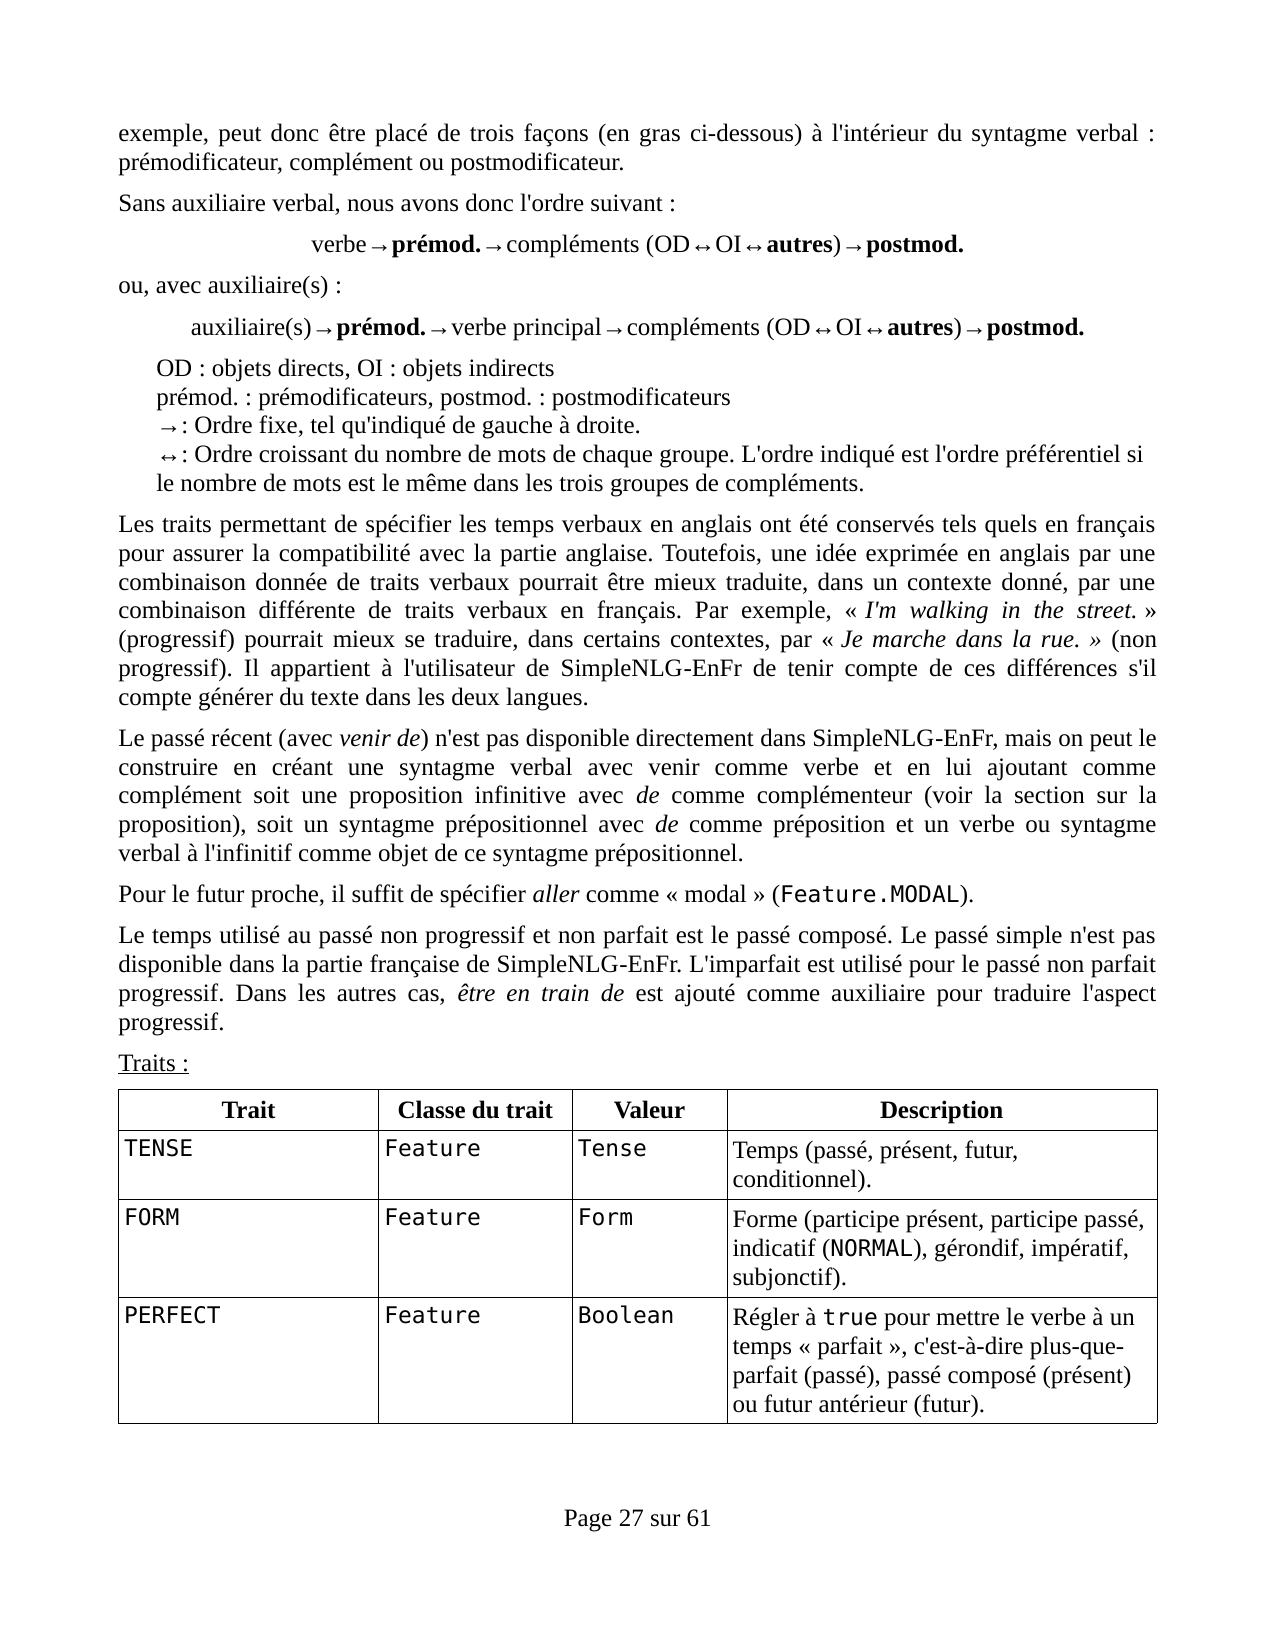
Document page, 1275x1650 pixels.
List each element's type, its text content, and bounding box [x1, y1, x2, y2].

table_header Description [728, 1090, 1157, 1130]
table_cell Régler à true pour mettre le verbe à un temps « parfait », c'est-à-dire plus-que-parfait (passé), passé composé (présent) ou futur antérieur (futur). [728, 1298, 1157, 1423]
table_header Classe du trait [379, 1090, 572, 1130]
table_cell Feature [379, 1200, 572, 1297]
text →: Ordre fixe, tel qu'indiqué de gauche à droite. [156, 411, 1157, 439]
table_cell Tense [573, 1131, 727, 1199]
table_cell Boolean [573, 1298, 727, 1423]
text OD : objets directs, OI : objets indirects [156, 353, 1157, 382]
text Traits : [118, 1048, 1157, 1077]
table_cell TENSE [119, 1131, 378, 1199]
text verbe→prémod.→compléments (OD↔OI↔autres)→postmod. [118, 229, 1157, 258]
text Sans auxiliaire verbal, nous avons donc l'ordre suivant : [118, 188, 1157, 217]
text Le temps utilisé au passé non progressif et non parfait est le passé composé. Le passé simple n'est pas disponible dans la partie française de SimpleNLG‑EnFr. L'imparfait est utilisé pour le passé non parfait progressif. Dans les autres cas, être en train de est ajouté comme auxiliaire pour traduire l'aspect progressif. [118, 921, 1157, 1036]
text ↔: Ordre croissant du nombre de mots de chaque groupe. L'ordre indiqué est l'ordre préférentiel si le nombre de mots est le même dans les trois groupes de compléments. [156, 439, 1157, 497]
text exemple, peut donc être placé de trois façons (en gras ci-dessous) à l'intérieur du syntagme verbal : prémodificateur, complément ou postmodificateur. [118, 118, 1157, 176]
table_cell PERFECT [119, 1298, 378, 1423]
table_cell Feature [379, 1131, 572, 1199]
table_cell Forme (participe présent, participe passé, indicatif (NORMAL), gérondif, impératif, subjonctif). [728, 1200, 1157, 1297]
table_cell Temps (passé, présent, futur, conditionnel). [728, 1131, 1157, 1199]
text ou, avec auxiliaire(s) : [118, 271, 1157, 299]
text Le passé récent (avec venir de) n'est pas disponible directement dans SimpleNLG‑EnFr, mais on peut le construire en créant une syntagme verbal avec venir comme verbe et en lui ajoutant comme complément soit une proposition infinitive avec de comme complémenteur (voir la section sur la proposition), soit un syntagme prépositionnel avec de comme préposition et un verbe ou syntagme verbal à l'infinitif comme objet de ce syntagme prépositionnel. [118, 723, 1157, 867]
table_cell Feature [379, 1298, 572, 1423]
table_header Trait [119, 1090, 378, 1130]
table_header Valeur [573, 1090, 727, 1130]
text prémod. : prémodificateurs, postmod. : postmodificateurs [156, 382, 1157, 411]
table_cell FORM [119, 1200, 378, 1297]
table_cell Form [573, 1200, 727, 1297]
text auxiliaire(s)→prémod.→verbe principal→compléments (OD↔OI↔autres)→postmod. [118, 312, 1157, 341]
text Pour le futur proche, il suffit de spécifier aller comme « modal » (Feature.MODAL). [118, 879, 1157, 908]
text Les traits permettant de spécifier les temps verbaux en anglais ont été conservés tels quels en français pour assurer la compatibilité avec la partie anglaise. Toutefois, une idée exprimée en anglais par une combinaison donnée de traits verbaux pourrait être mieux traduite, dans un contexte donné, par une combinaison différente de traits verbaux en français. Par exemple, « I'm walking in the street. » (progressif) pourrait mieux se traduire, dans certains contextes, par « Je marche dans la rue. » (non progressif). Il appartient à l'utilisateur de SimpleNLG‑EnFr de tenir compte de ces différences s'il compte générer du texte dans les deux langues. [118, 509, 1157, 711]
